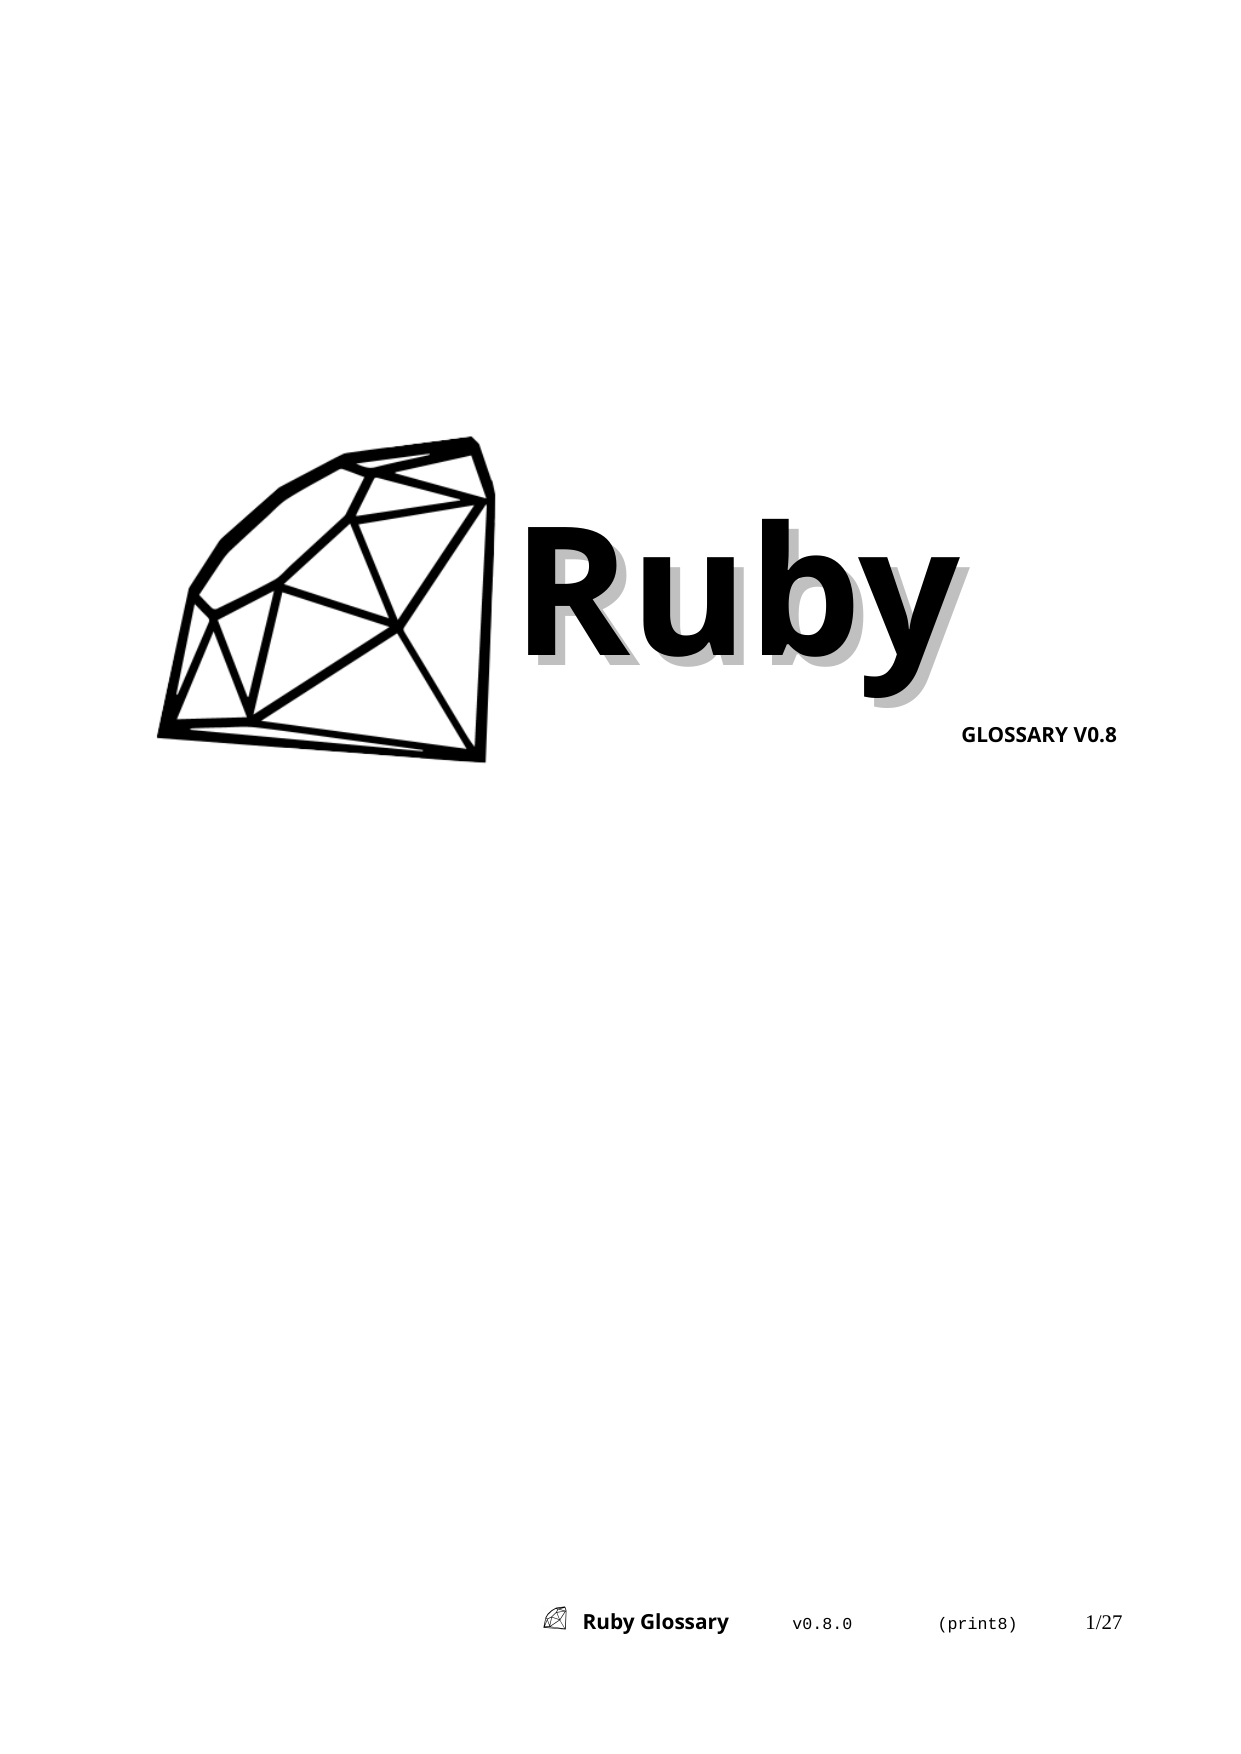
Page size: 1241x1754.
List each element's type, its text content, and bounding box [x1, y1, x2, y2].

picture [122, 416, 505, 771]
picture [541, 1605, 567, 1630]
table_header [507, 118, 1122, 411]
table_header [117, 118, 507, 411]
table_cell [117, 411, 507, 777]
table_cell Ruby GLOSSARY V0.8 [507, 411, 1122, 777]
